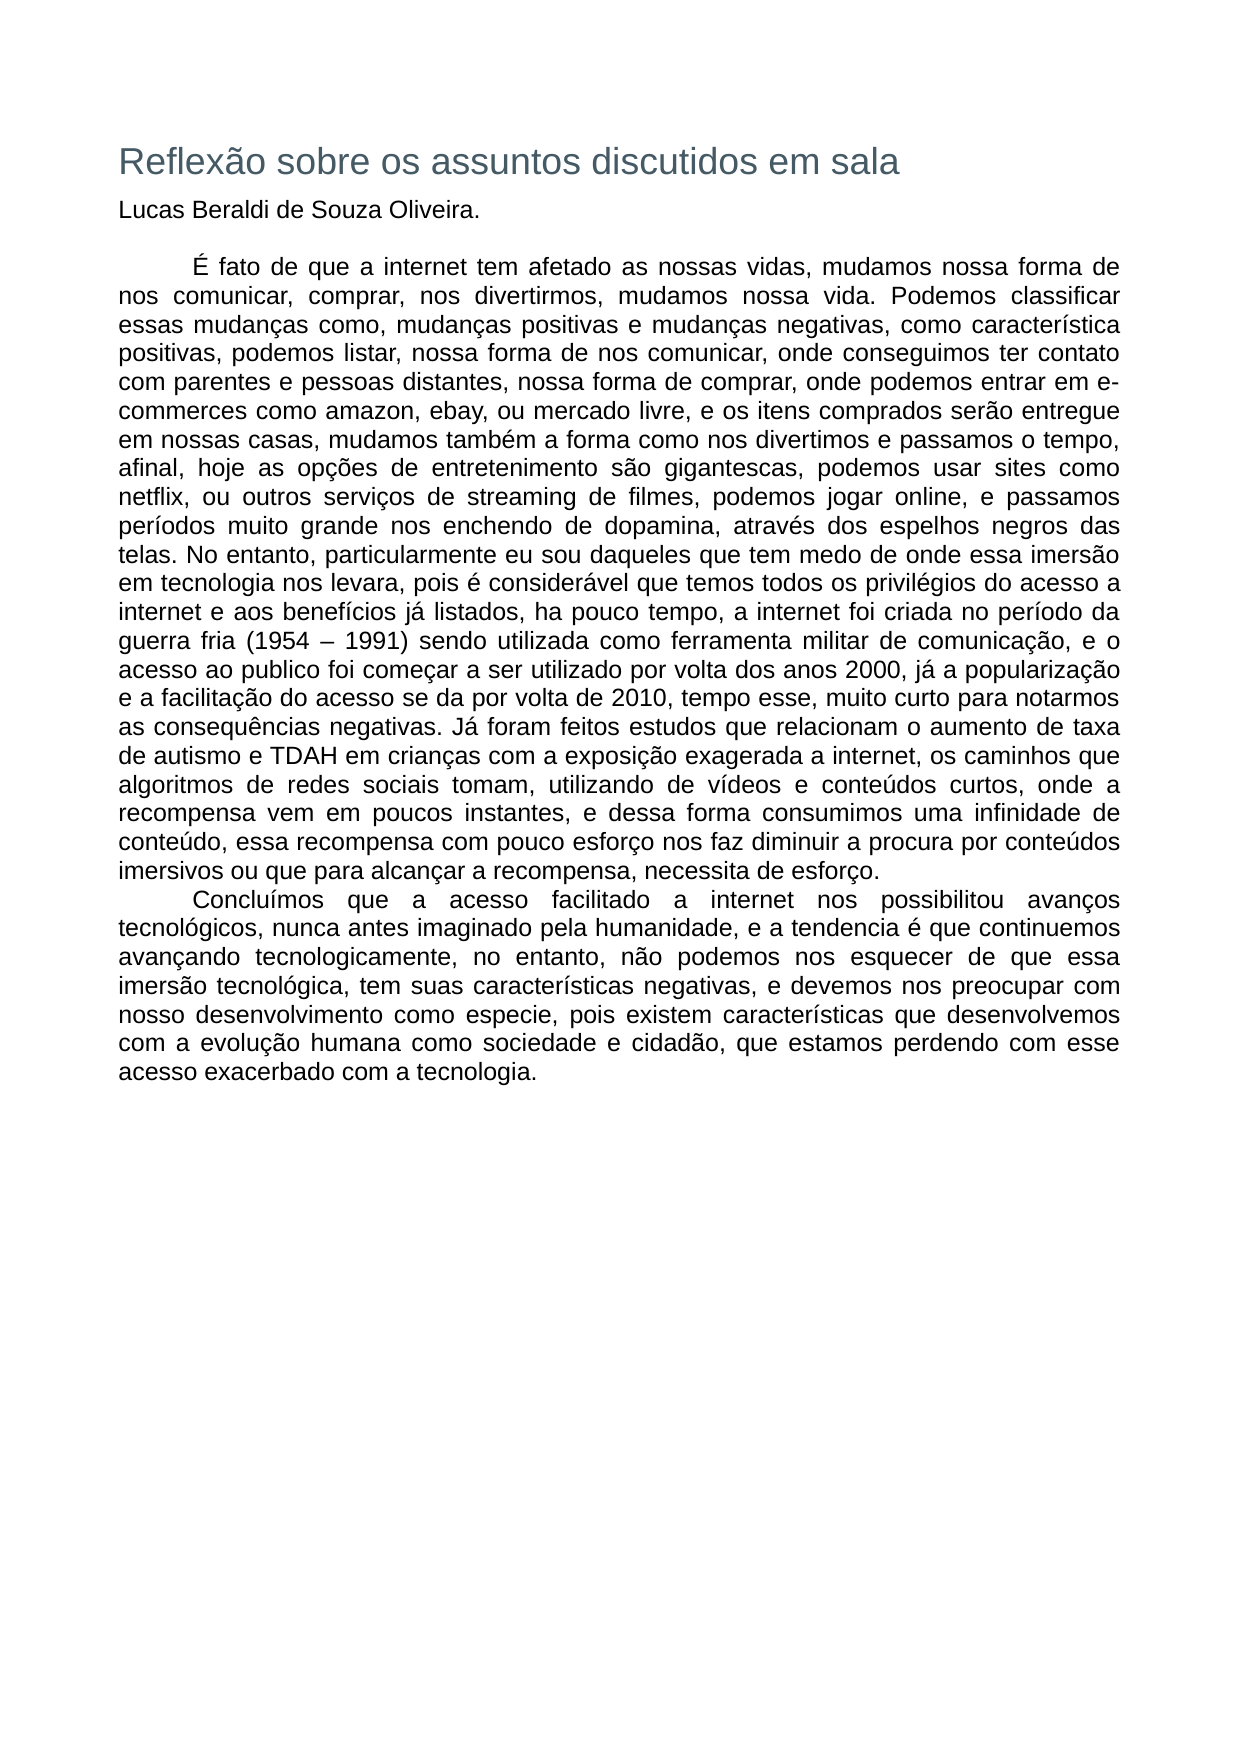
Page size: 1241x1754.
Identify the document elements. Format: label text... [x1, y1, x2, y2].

text É fato de que a internet tem afetado as nossas vidas, mudamos nossa forma de nos comunicar, comprar, nos divertirmos, mudamos nossa vida. Podemos classificar essas mudanças como, mudanças positivas e mudanças negativas, como característica positivas, podemos listar, nossa forma de nos comunicar, onde conseguimos ter contato com parentes e pessoas distantes, nossa forma de comprar, onde podemos entrar em e-commerces como amazon, ebay, ou mercado livre, e os itens comprados serão entregue em nossas casas, mudamos também a forma como nos divertimos e passamos o tempo, afinal, hoje as opções de entretenimento são gigantescas, podemos usar sites como netflix, ou outros serviços de streaming de filmes, podemos jogar online, e passamos períodos muito grande nos enchendo de dopamina, através dos espelhos negros das telas. No entanto, particularmente eu sou daqueles que tem medo de onde essa imersão em tecnologia nos levara, pois é considerável que temos todos os privilégios do acesso a internet e aos benefícios já listados, ha pouco tempo, a internet foi criada no período da guerra fria (1954 – 1991) sendo utilizada como ferramenta militar de comunicação, e o acesso ao publico foi começar a ser utilizado por volta dos anos 2000, já a popularização e a facilitação do acesso se da por volta de 2010, tempo esse, muito curto para notarmos as consequências negativas. Já foram feitos estudos que relacionam o aumento de taxa de autismo e TDAH em crianças com a exposição exagerada a internet, os caminhos que algoritmos de redes sociais tomam, utilizando de vídeos e conteúdos curtos, onde a recompensa vem em poucos instantes, e dessa forma consumimos uma infinidade de conteúdo, essa recompensa com pouco esforço nos faz diminuir a procura por conteúdos imersivos ou que para alcançar a recompensa, necessita de esforço. [118, 252, 1122, 884]
text Lucas Beraldi de Souza Oliveira. [118, 194, 1122, 223]
subtitle Reflexão sobre os assuntos discutidos em sala [118, 139, 1122, 182]
text Concluímos que a acesso facilitado a internet nos possibilitou avanços tecnológicos, nunca antes imaginado pela humanidade, e a tendencia é que continuemos avançando tecnologicamente, no entanto, não podemos nos esquecer de que essa imersão tecnológica, tem suas características negativas, e devemos nos preocupar com nosso desenvolvimento como especie, pois existem características que desenvolvemos com a evolução humana como sociedade e cidadão, que estamos perdendo com esse acesso exacerbado com a tecnologia. [118, 884, 1122, 1086]
